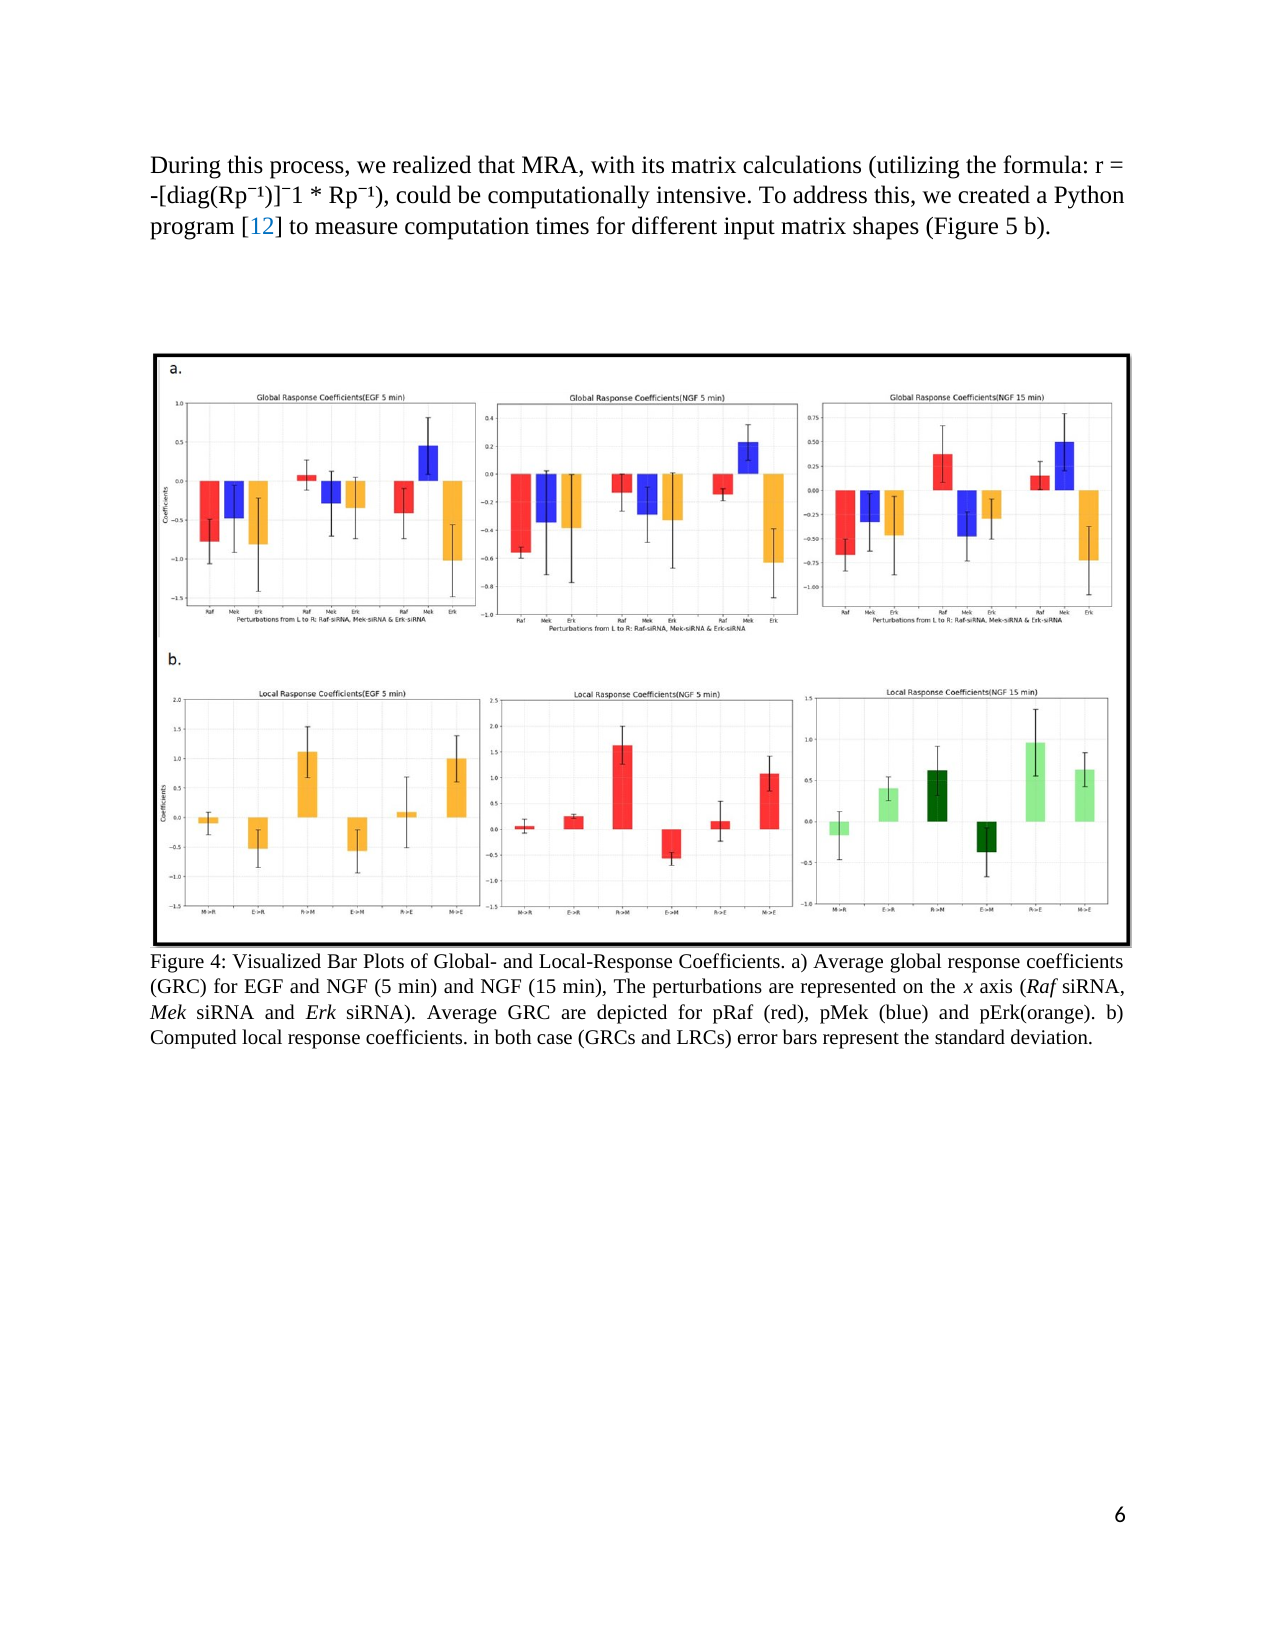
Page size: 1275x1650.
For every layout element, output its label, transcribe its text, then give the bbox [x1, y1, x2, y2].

text Figure 4: Visualized Bar Plots of Global- and Local-Response Coefficients. a) Average global response coefficients (GRC) for EGF and NGF (5 min) and NGF (15 min), The perturbations are represented on the x axis (Raf siRNA, Mek siRNA and Erk siRNA). Average GRC are depicted for pRaf (red), pMek (blue) and pErk(orange). b) Computed local response coefficients. in both case (GRCs and LRCs) error bars represent the standard deviation. [150, 948, 1125, 1049]
text During this process, we realized that MRA, with its matrix calculations (utilizing the formula: r = -[diag(Rp⁻¹)]⁻1 * Rp⁻¹), could be computationally intensive. To address this, we created a Python program [12] to measure computation times for different input matrix shapes (Figure 5 b). [150, 150, 1125, 239]
